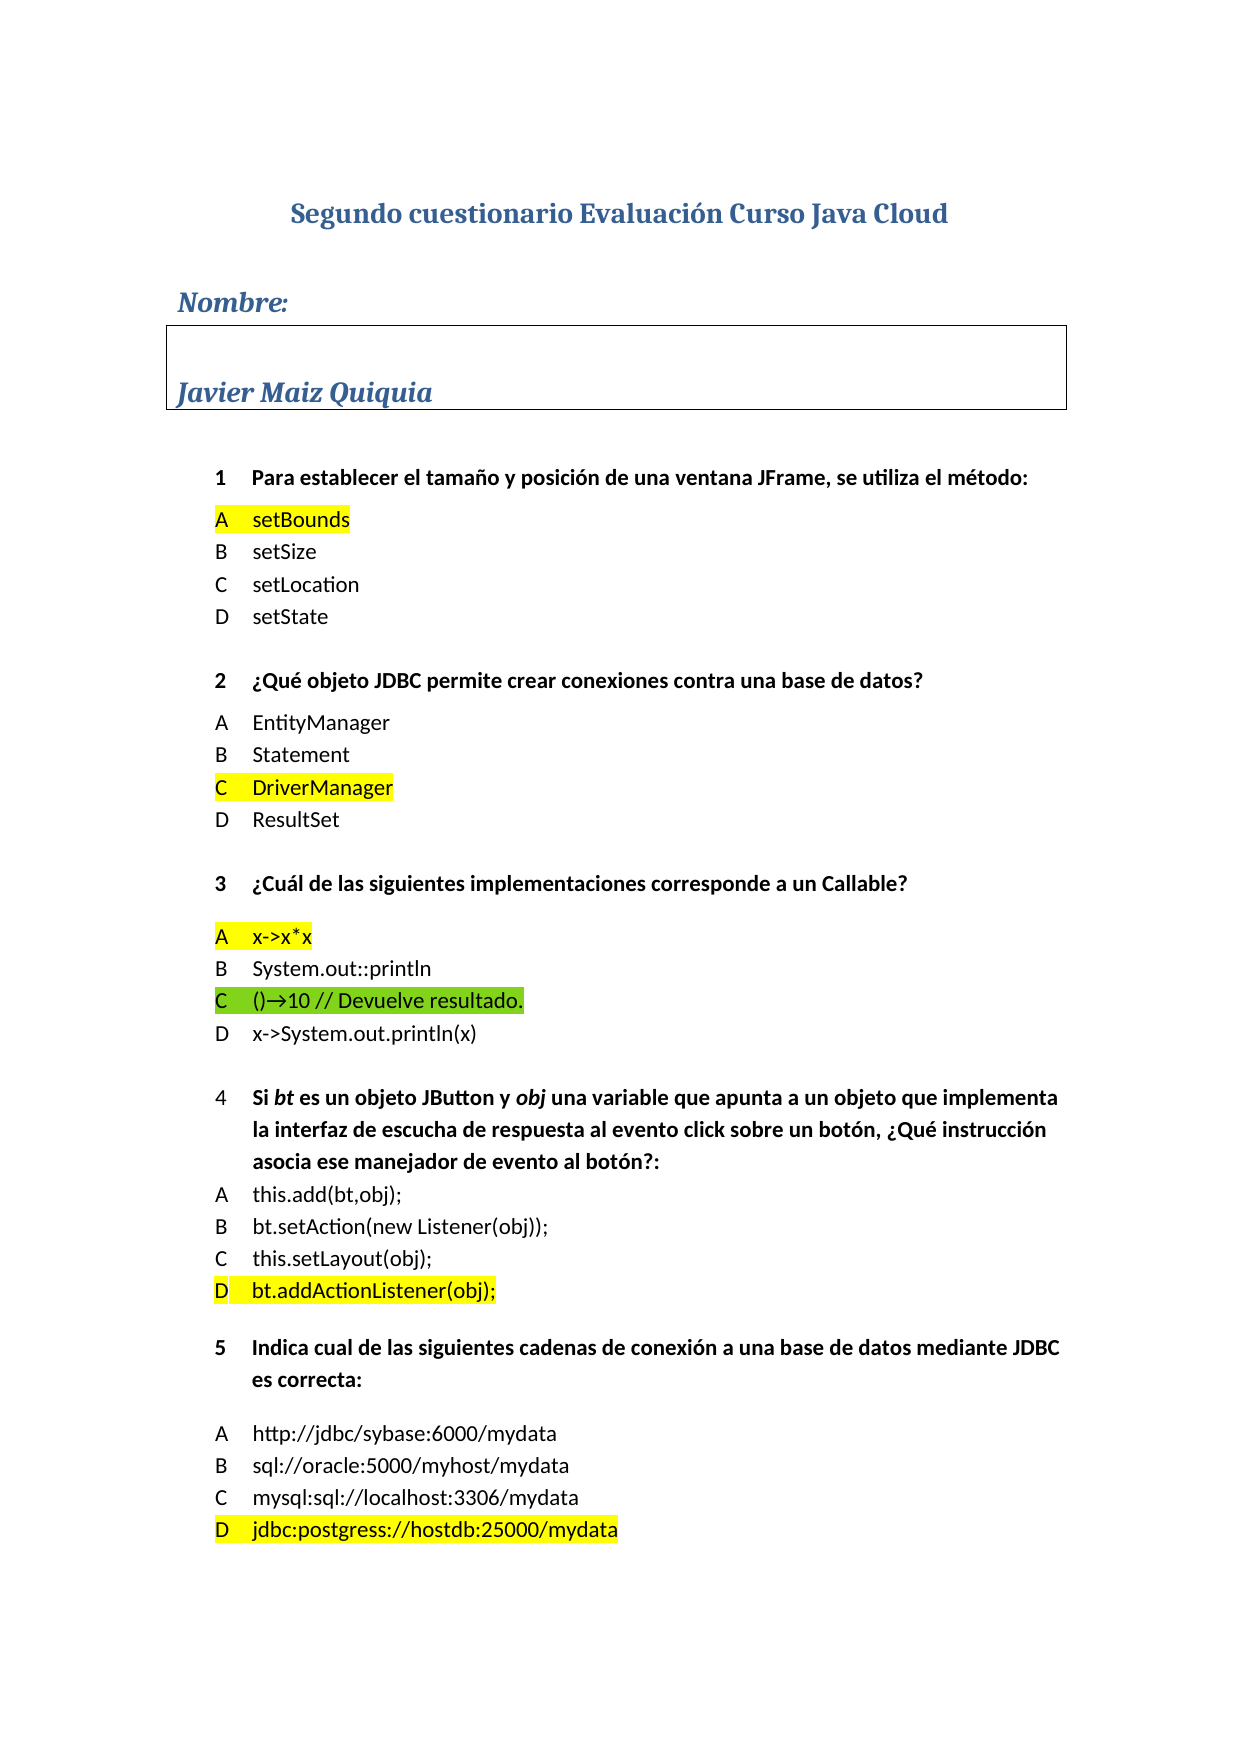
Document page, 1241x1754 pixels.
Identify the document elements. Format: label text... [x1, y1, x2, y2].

list this.add(bt,obj); [215, 1180, 1063, 1208]
list sql://oracle:5000/myhost/mydata [215, 1451, 1063, 1479]
list DriverManager [215, 773, 1063, 801]
list bt.setAction(new Listener(obj)); [215, 1212, 1063, 1240]
table_header Javier Maiz Quiquia [167, 326, 1066, 409]
list Si bt es un objeto JButton y obj una variable que apunta a un objeto que implementa la interfaz de escucha de respuesta al evento click sobre un botón, ¿Qué instrucción asocia ese manejador de evento al botón?: [215, 1083, 1063, 1176]
list x->x*x [215, 922, 1063, 950]
list System.out::println [215, 954, 1063, 982]
list this.setLayout(obj); [215, 1244, 1063, 1272]
list Indica cual de las siguientes cadenas de conexión a una base de datos mediante JDBC es correcta: [214, 1333, 1063, 1394]
list setBounds [215, 505, 1063, 533]
subtitle Nombre: [177, 286, 1063, 320]
list http://jdbc/sybase:6000/mydata [215, 1419, 1063, 1447]
list ResultSet [215, 805, 1063, 833]
list jdbc:postgress://hostdb:25000/mydata [215, 1515, 1063, 1543]
list Statement [215, 740, 1063, 768]
subtitle Segundo cuestionario Evaluación Curso Java Cloud [177, 198, 1063, 231]
list EntityManager [215, 708, 1063, 736]
list ¿Qué objeto JDBC permite crear conexiones contra una base de datos? [214, 666, 1063, 694]
list mysql:sql://localhost:3306/mydata [215, 1483, 1063, 1511]
list setSize [215, 537, 1063, 566]
list x->System.out.println(x) [215, 1019, 1063, 1047]
list ¿Cuál de las siguientes implementaciones corresponde a un Callable? [214, 869, 1063, 897]
list bt.addActionListener(obj); [214, 1276, 1063, 1304]
list Para establecer el tamaño y posición de una ventana JFrame, se utiliza el método: [214, 463, 1063, 491]
list setState [215, 602, 1063, 630]
list ()→10 // Devuelve resultado. [215, 987, 1063, 1014]
list setLocation [215, 570, 1063, 598]
